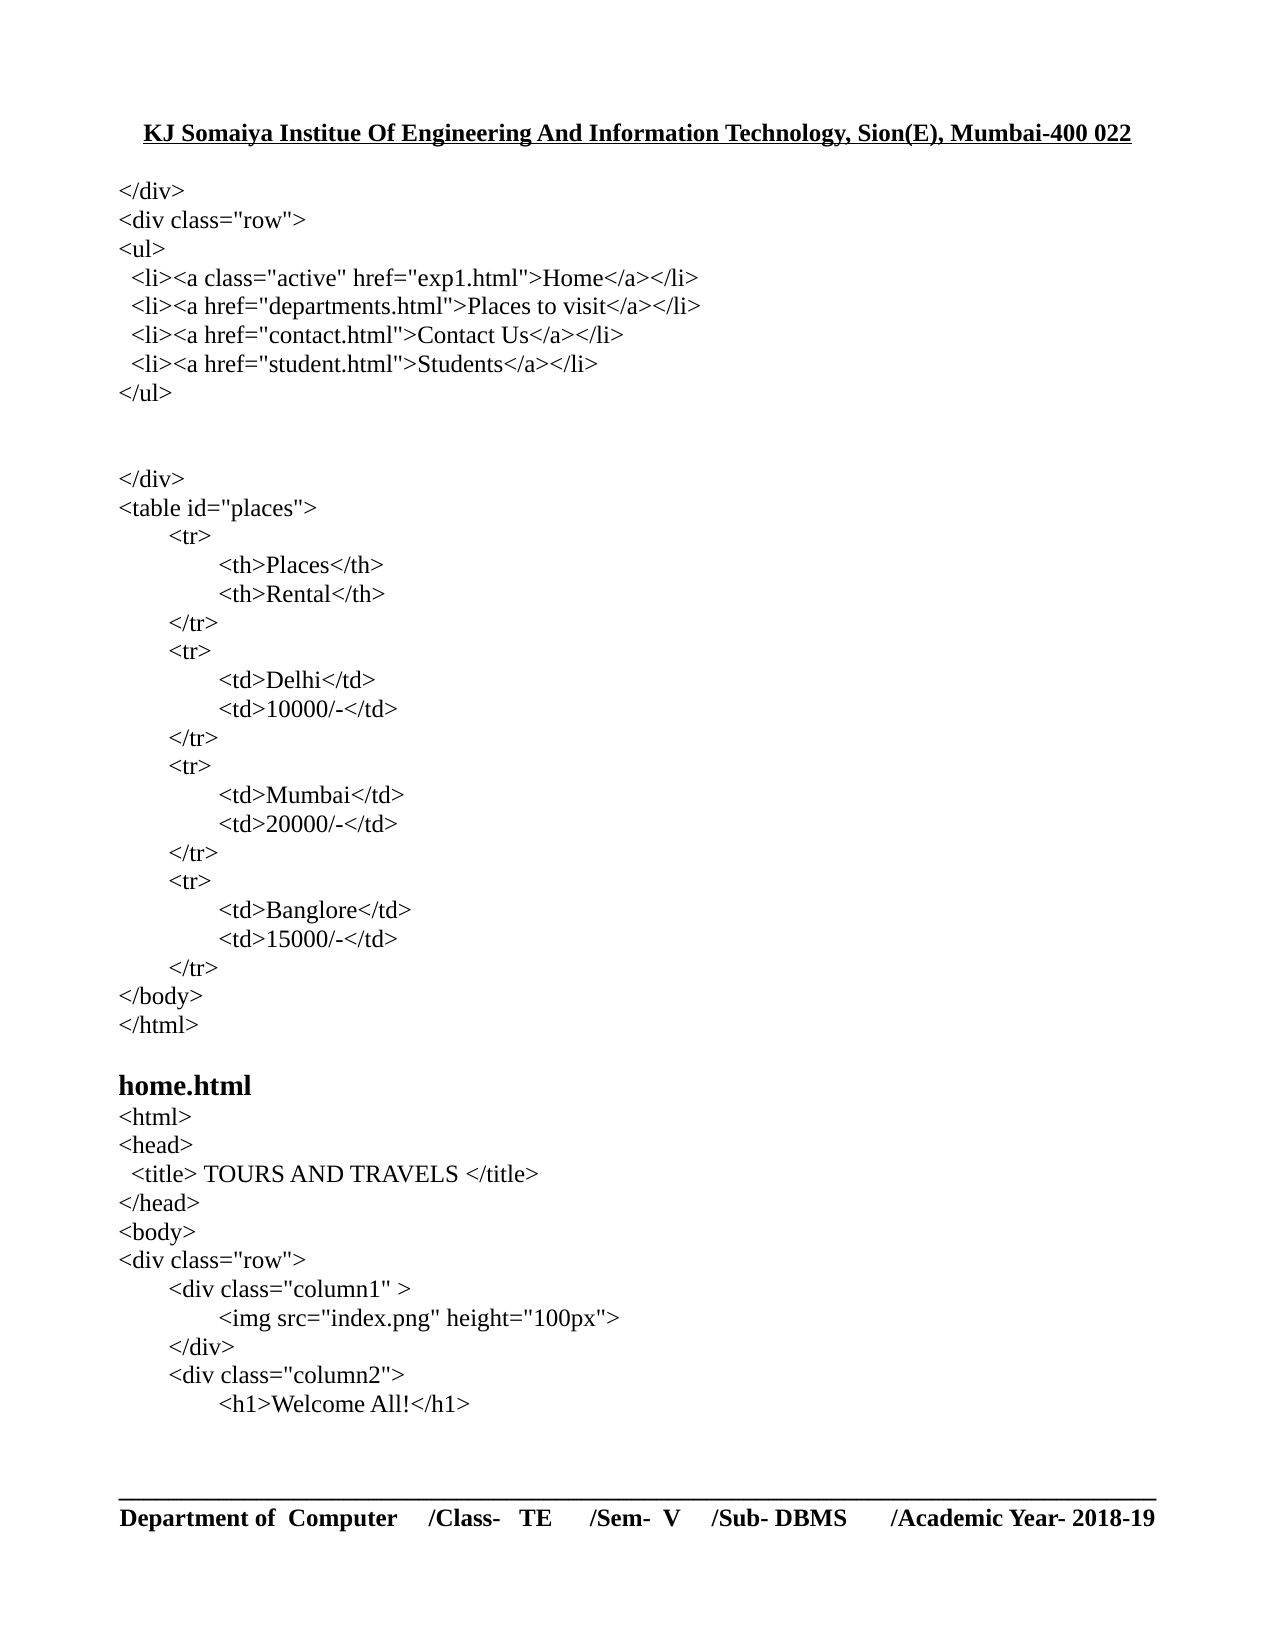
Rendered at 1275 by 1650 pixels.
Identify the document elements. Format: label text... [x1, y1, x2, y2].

text <html> [118, 1102, 1157, 1131]
text <li><a href="student.html">Students</a></li> [118, 349, 1157, 378]
text <body> [118, 1217, 1157, 1246]
text home.html [118, 1068, 1157, 1102]
text <tr> [118, 636, 1157, 665]
text </div> [118, 464, 1157, 493]
text <li><a href="contact.html">Contact Us</a></li> [118, 320, 1157, 349]
text <td>15000/-</td> [118, 924, 1157, 953]
text </body> [118, 981, 1157, 1010]
text <td>Mumbai</td> [118, 780, 1157, 809]
text <ul> [118, 234, 1157, 263]
text </tr> [118, 723, 1157, 751]
text <div class="column2"> [118, 1361, 1157, 1389]
text </head> [118, 1188, 1157, 1217]
text </tr> [118, 953, 1157, 981]
text <h1>Welcome All!</h1> [118, 1389, 1157, 1418]
text <tr> [118, 866, 1157, 895]
text <img src="index.png" height="100px"> [118, 1303, 1157, 1332]
text <th>Rental</th> [118, 579, 1157, 608]
text <th>Places</th> [118, 550, 1157, 579]
text <div class="column1" > [118, 1274, 1157, 1303]
text <li><a href="departments.html">Places to visit</a></li> [118, 291, 1157, 320]
text <div class="row"> [118, 1246, 1157, 1274]
text <td>20000/-</td> [118, 809, 1157, 838]
text </div> [118, 1332, 1157, 1361]
text </ul> [118, 378, 1157, 406]
text </html> [118, 1010, 1157, 1039]
text <table id="places"> [118, 493, 1157, 521]
text </tr> [118, 608, 1157, 636]
text <tr> [118, 521, 1157, 550]
text <head> [118, 1131, 1157, 1159]
text <td>Banglore</td> [118, 895, 1157, 924]
text </div> [118, 176, 1157, 205]
text <li><a class="active" href="exp1.html">Home</a></li> [118, 263, 1157, 291]
text <tr> [118, 751, 1157, 780]
text <title> TOURS AND TRAVELS </title> [118, 1159, 1157, 1188]
text <td>Delhi</td> [118, 665, 1157, 694]
text <td>10000/-</td> [118, 694, 1157, 723]
text <div class="row"> [118, 205, 1157, 234]
text </tr> [118, 838, 1157, 866]
